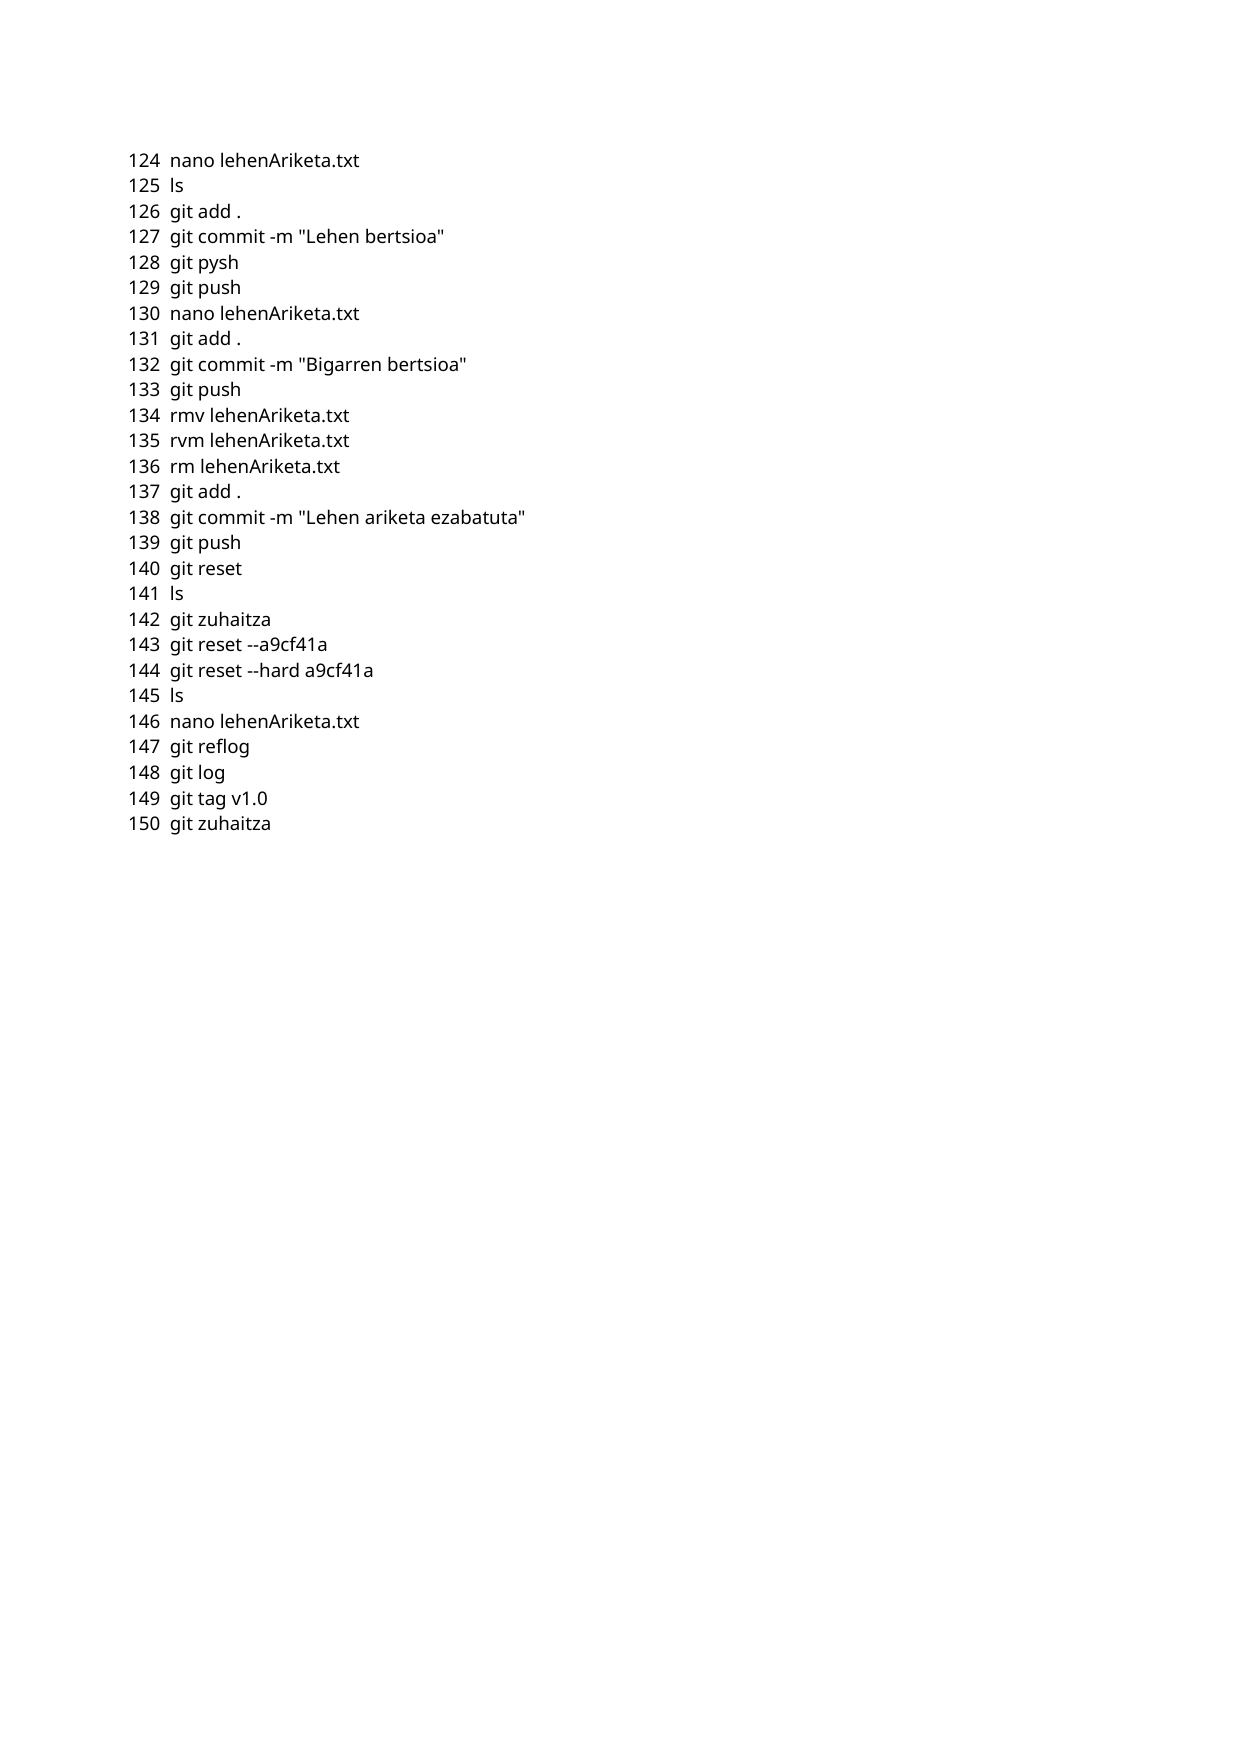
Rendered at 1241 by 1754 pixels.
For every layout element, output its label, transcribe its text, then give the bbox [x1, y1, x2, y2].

text 130 nano lehenAriketa.txt [118, 300, 1122, 326]
text 136 rm lehenAriketa.txt [118, 453, 1122, 479]
text 127 git commit -m "Lehen bertsioa" [118, 223, 1122, 249]
text 147 git reflog [118, 734, 1122, 759]
text 141 ls [118, 581, 1122, 606]
text 150 git zuhaitza [118, 810, 1122, 836]
text 149 git tag v1.0 [118, 785, 1122, 810]
text 148 git log [118, 759, 1122, 785]
text 135 rvm lehenAriketa.txt [118, 428, 1122, 453]
text 129 git push [118, 274, 1122, 300]
text 137 git add . [118, 479, 1122, 504]
text 142 git zuhaitza [118, 606, 1122, 632]
text 138 git commit -m "Lehen ariketa ezabatuta" [118, 504, 1122, 530]
text 132 git commit -m "Bigarren bertsioa" [118, 351, 1122, 377]
text 128 git pysh [118, 249, 1122, 274]
text 131 git add . [118, 326, 1122, 351]
text 124 nano lehenAriketa.txt [118, 147, 1122, 172]
text 143 git reset --a9cf41a [118, 632, 1122, 657]
text 144 git reset --hard a9cf41a [118, 657, 1122, 683]
text 145 ls [118, 683, 1122, 708]
text 146 nano lehenAriketa.txt [118, 708, 1122, 734]
text 126 git add . [118, 198, 1122, 223]
text 134 rmv lehenAriketa.txt [118, 402, 1122, 428]
text 125 ls [118, 172, 1122, 198]
text 133 git push [118, 377, 1122, 402]
text 140 git reset [118, 555, 1122, 581]
text 139 git push [118, 530, 1122, 555]
